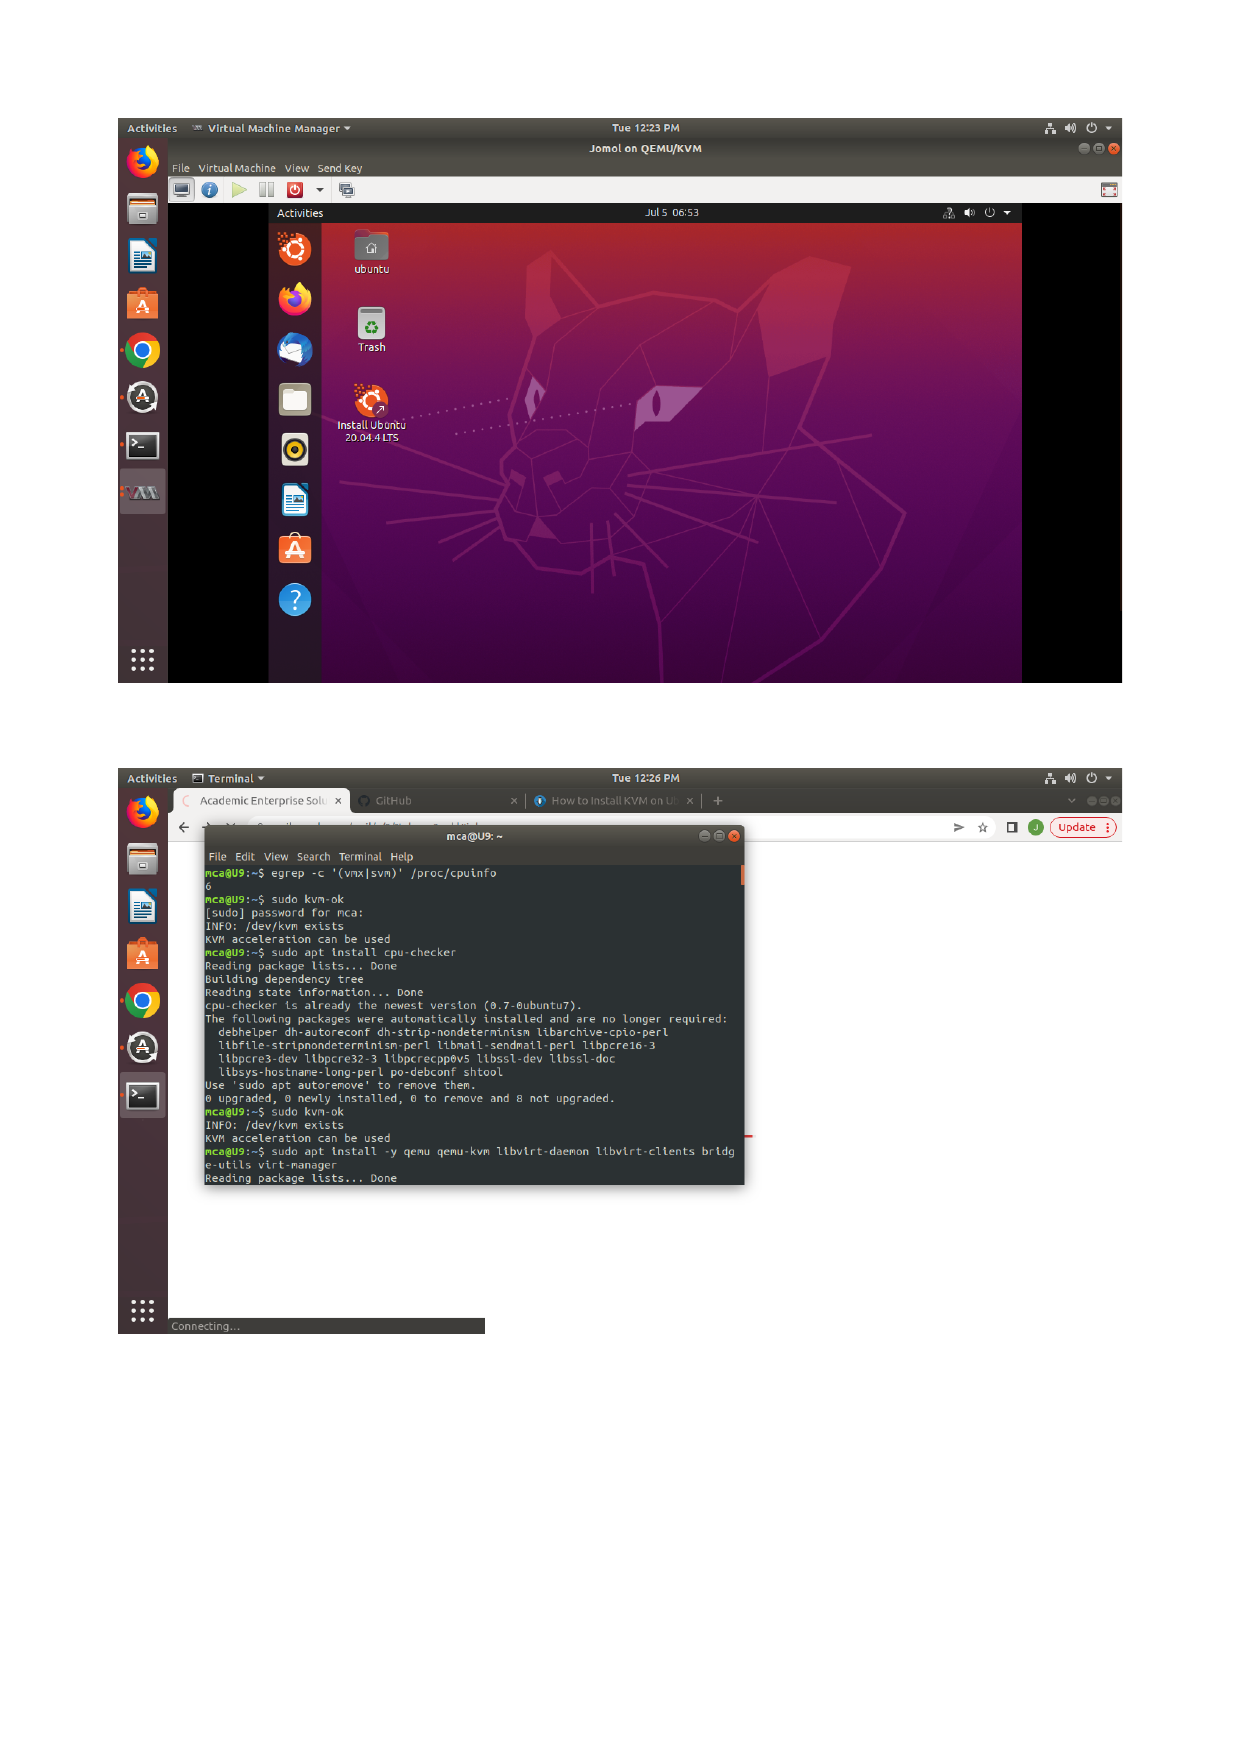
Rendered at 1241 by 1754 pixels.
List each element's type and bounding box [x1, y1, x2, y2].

picture [118, 768, 1123, 1334]
picture [118, 118, 1123, 683]
